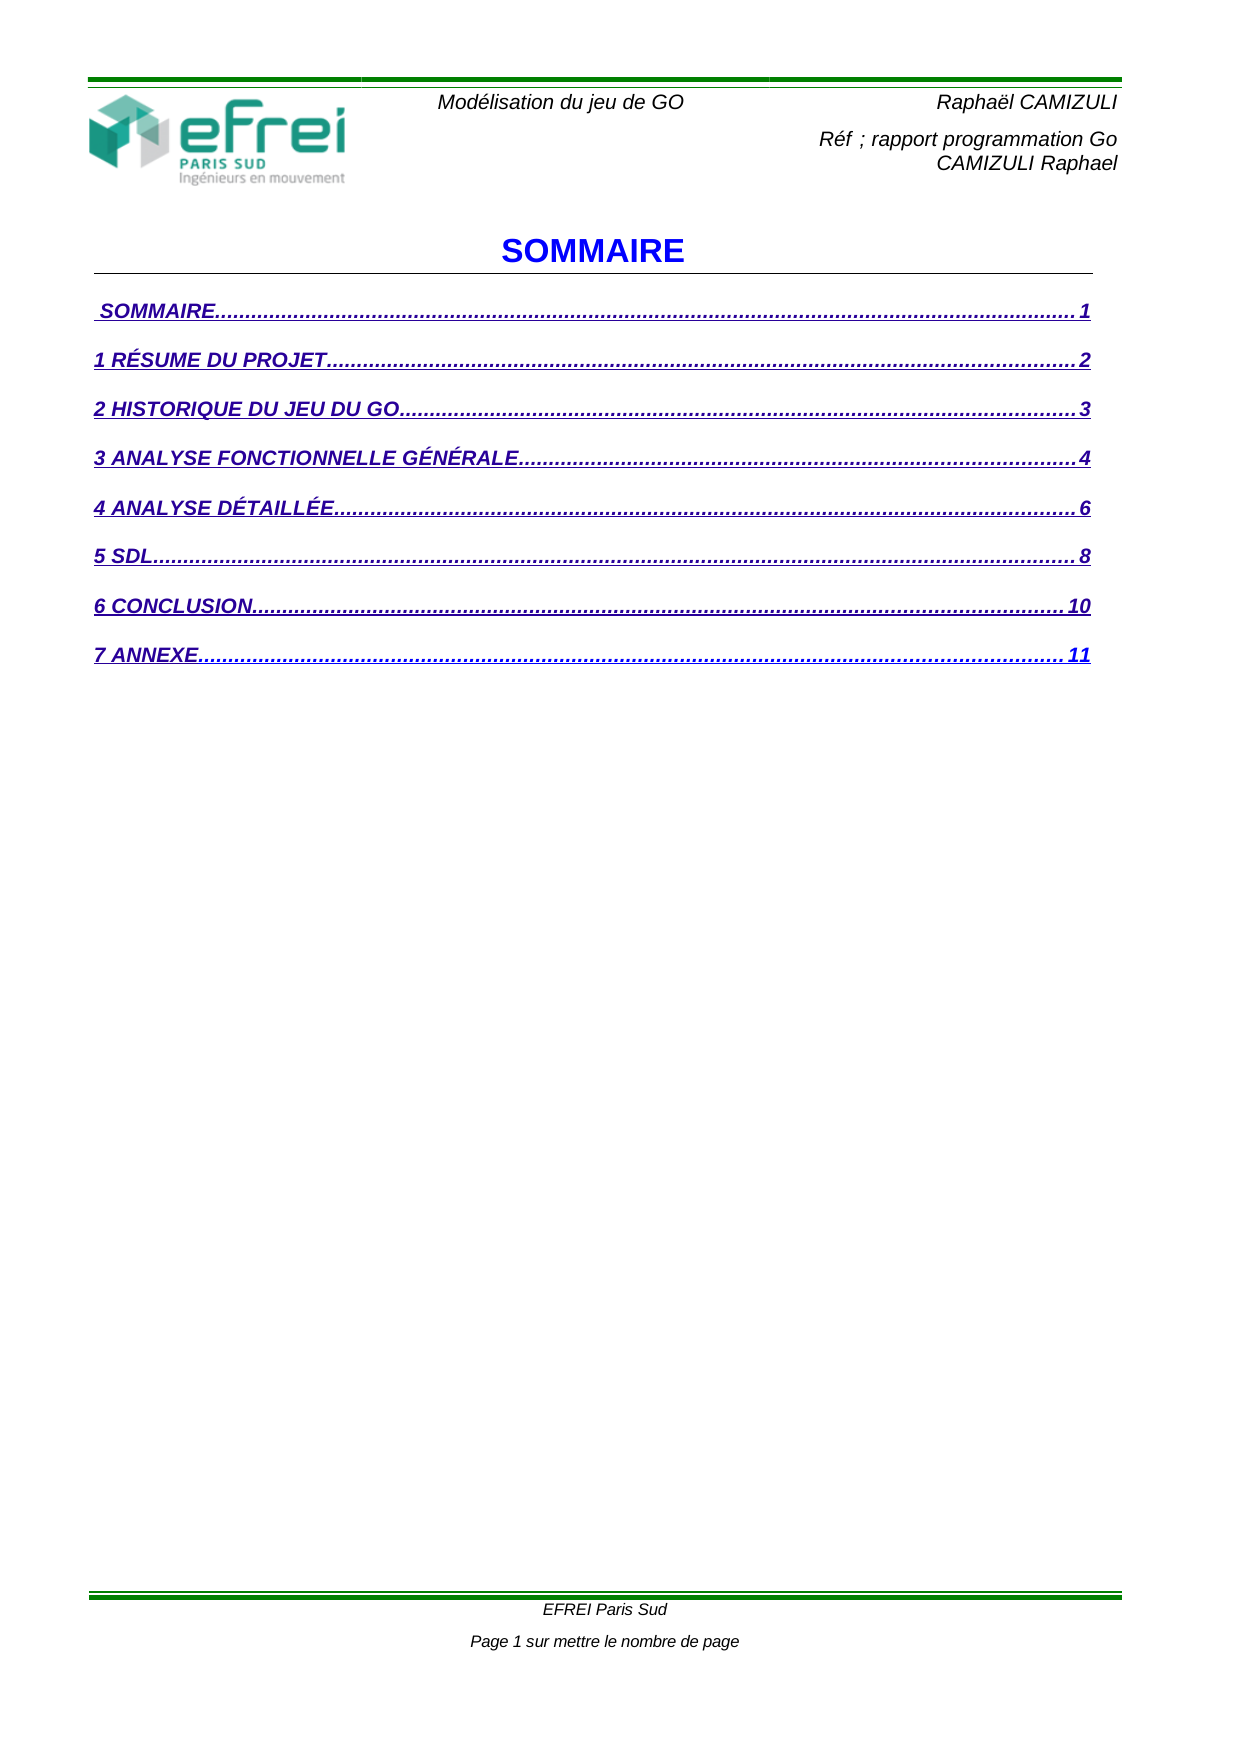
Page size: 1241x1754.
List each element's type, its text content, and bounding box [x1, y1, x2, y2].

text 2 historique du jeu du GO 3 [94, 397, 1093, 421]
text SOMMAIRE 1 [94, 299, 1093, 323]
picture [89, 94, 350, 187]
text 7 Annexe 11 [94, 643, 1093, 667]
text 5 sdl 8 [94, 544, 1093, 568]
text 3 analyse fonctionnelle générale 4 [94, 446, 1093, 470]
text 1 Résume du projet 2 [94, 348, 1093, 372]
text 4 Analyse détaillée 6 [94, 495, 1093, 519]
text 6 CONCLUSION 10 [94, 593, 1093, 618]
text SOMMAIRE [94, 230, 1093, 273]
